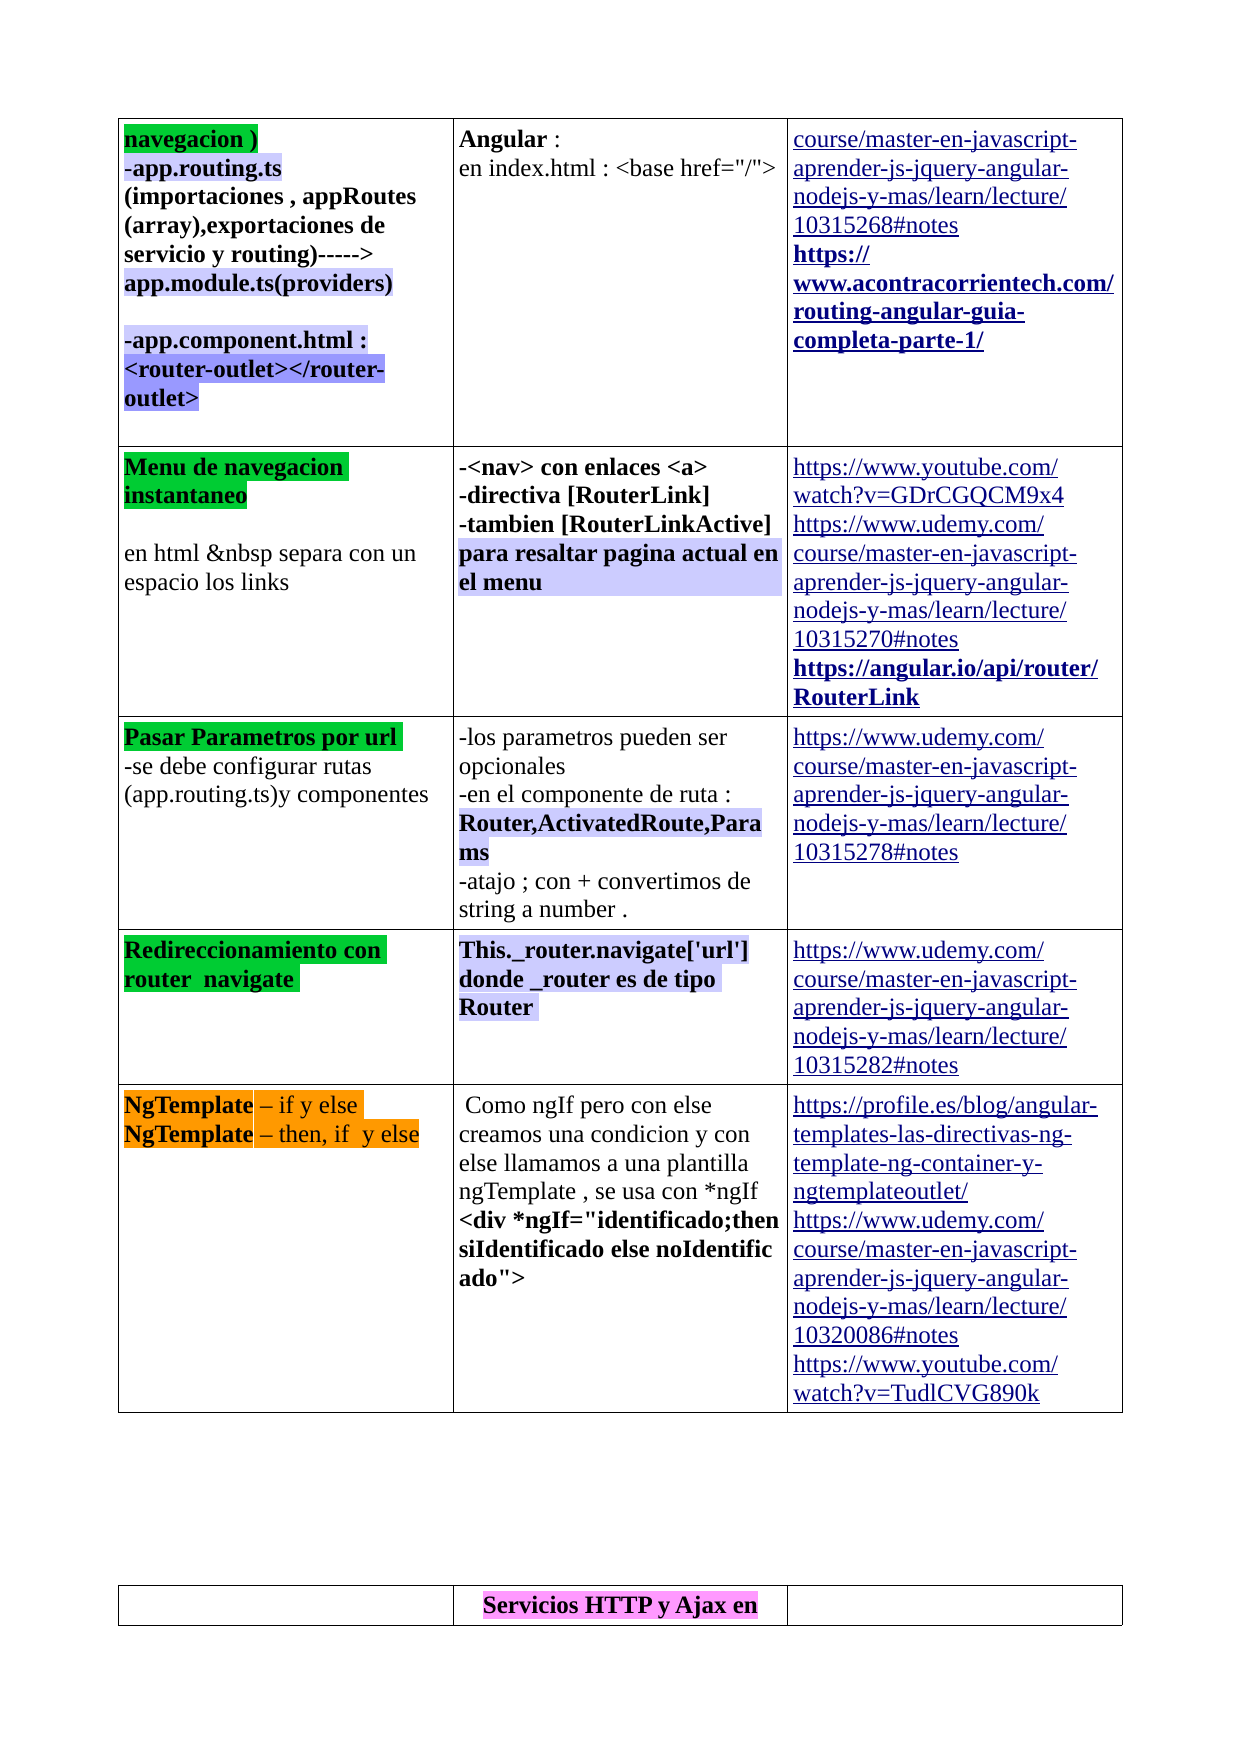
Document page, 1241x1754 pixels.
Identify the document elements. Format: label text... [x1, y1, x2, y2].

table_cell Redireccionamiento con router navigate [119, 930, 453, 1084]
table_cell This._router.navigate['url'] donde _router es de tipo Router [454, 930, 787, 1084]
table_cell https://www.udemy.com/course/master-en-javascript-aprender-js-jquery-angular-nodejs-y-mas/learn/lecture/10315278#notes [788, 717, 1122, 929]
table_cell Como ngIf pero con else creamos una condicion y con else llamamos a una plantilla ngTemplate , se usa con *ngIf <div *ngIf="identificado;then siIdentificado else noIdentificado"> [454, 1085, 787, 1412]
table_cell https://www.youtube.com/watch?v=GDrCGQCM9x4 https://www.udemy.com/course/master-en-javascript-aprender-js-jquery-angular-nodejs-y-mas/learn/lecture/10315270#notes https://angular.io/api/router/RouterLink [788, 447, 1122, 716]
table_header [788, 1586, 1122, 1625]
table_cell https://www.udemy.com/course/master-en-javascript-aprender-js-jquery-angular-nodejs-y-mas/learn/lecture/10315282#notes [788, 930, 1122, 1084]
table_cell Pasar Parametros por url -se debe configurar rutas (app.routing.ts)y componentes [119, 717, 453, 929]
table_cell course/master-en-javascript-aprender-js-jquery-angular-nodejs-y-mas/learn/lecture/10315268#notes https://www.acontracorrientech.com/routing-angular-guia-completa-parte-1/ [788, 119, 1122, 446]
table_header Servicios HTTP y Ajax en [454, 1586, 787, 1625]
table_cell navegacion ) -app.routing.ts (importaciones , appRoutes (array),exportaciones de servicio y routing)-----> app.module.ts(providers) -app.component.html : <router-outlet></router-outlet> [119, 119, 453, 446]
table_cell -Configurar routing de Angular : en index.html : <base href="/"> [454, 119, 787, 446]
table_cell Menu de navegacion instantaneo en html &nbsp separa con un espacio los links [119, 447, 453, 716]
table_cell https://profile.es/blog/angular-templates-las-directivas-ng-template-ng-container-y-ngtemplateoutlet/ https://www.udemy.com/course/master-en-javascript-aprender-js-jquery-angular-nodejs-y-mas/learn/lecture/10320086#notes https://www.youtube.com/watch?v=TudlCVG890k [788, 1085, 1122, 1412]
table_header [119, 1586, 453, 1625]
table_cell -<nav> con enlaces <a> -directiva [RouterLink] -tambien [RouterLinkActive] para resaltar pagina actual en el menu [454, 447, 787, 716]
table_cell -los parametros pueden ser opcionales -en el componente de ruta : Router,ActivatedRoute,Params -atajo ; con + convertimos de string a number . [454, 717, 787, 929]
table_cell NgTemplate – if y else NgTemplate – then, if y else [119, 1085, 453, 1412]
